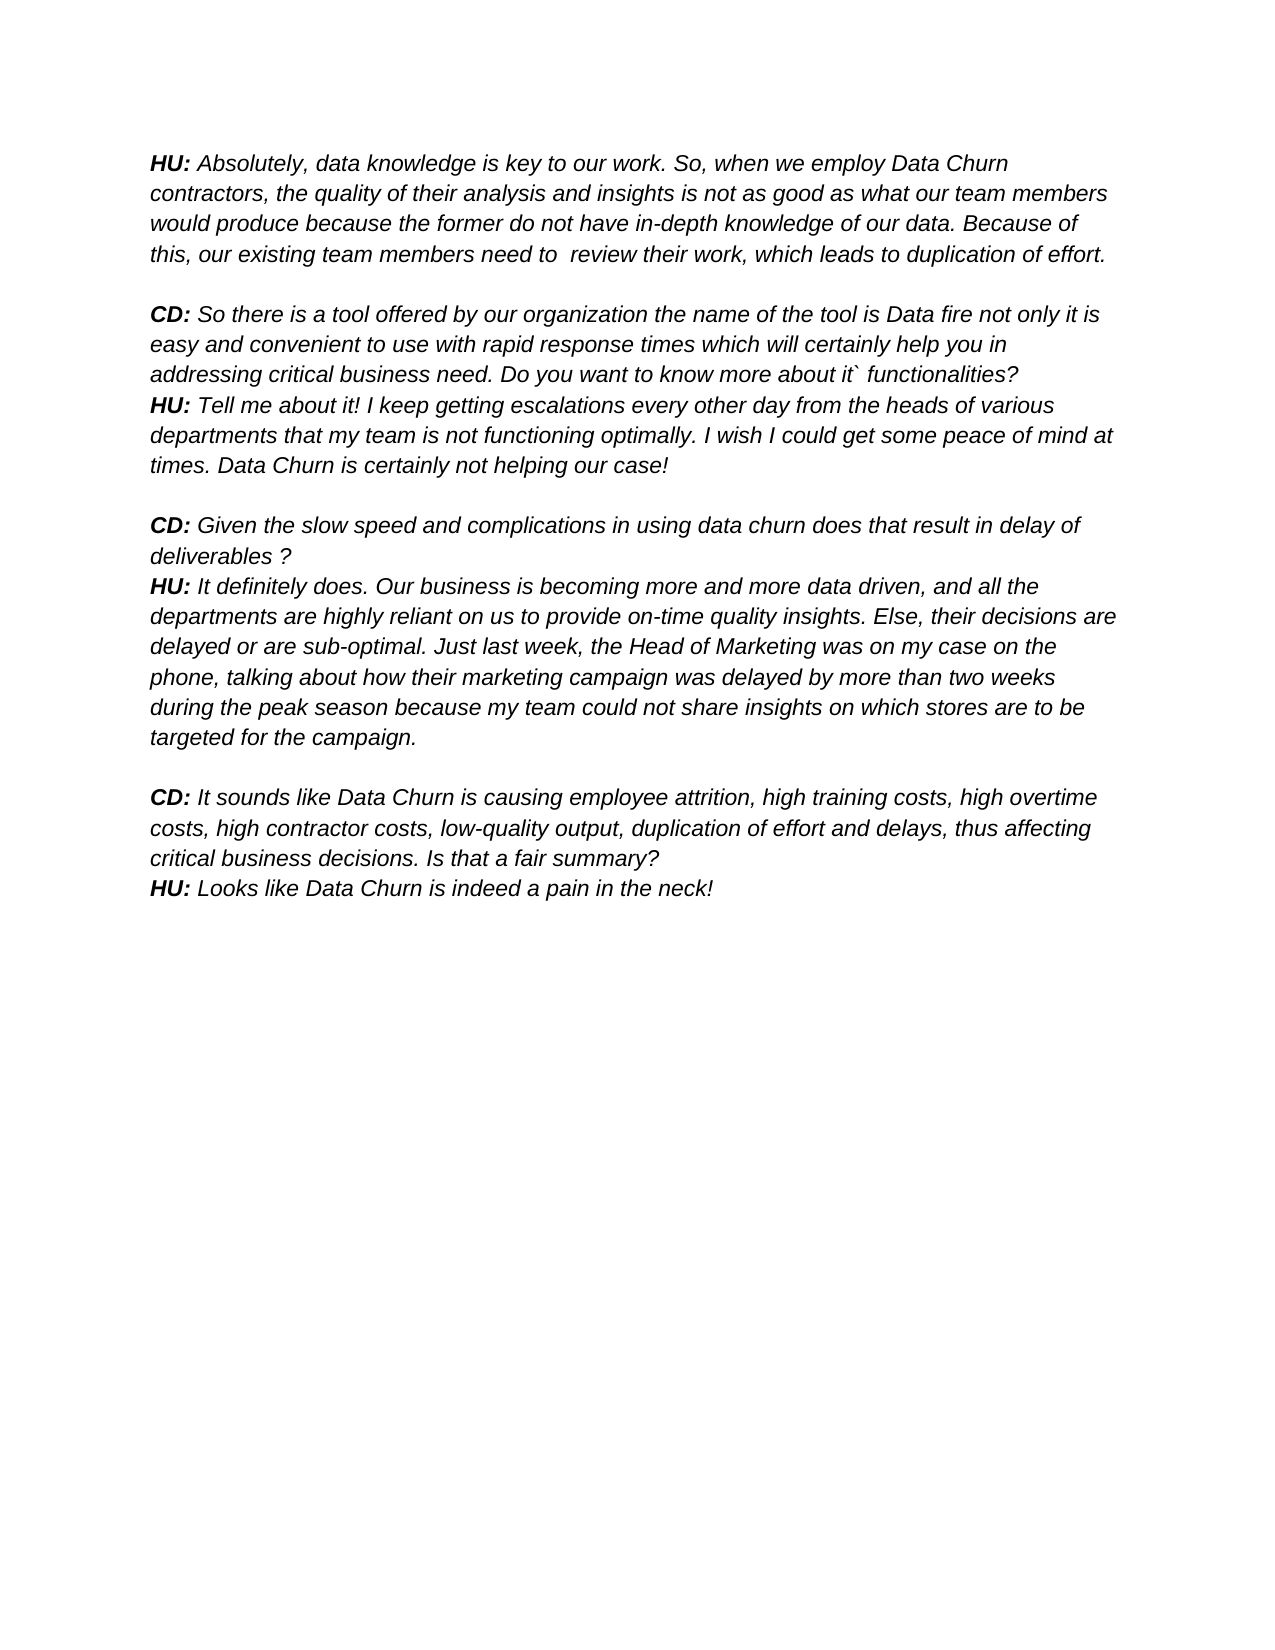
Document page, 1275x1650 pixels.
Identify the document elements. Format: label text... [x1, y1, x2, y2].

text CD: It sounds like Data Churn is causing employee attrition, high training costs, high overtime costs, high contractor costs, low-quality output, duplication of effort and delays, thus affecting critical business decisions. Is that a fair summary? [150, 784, 1125, 871]
text HU: Looks like Data Churn is indeed a pain in the neck! [150, 875, 1125, 901]
text HU: Tell me about it! I keep getting escalations every other day from the heads of various departments that my team is not functioning optimally. I wish I could get some peace of mind at times. Data Churn is certainly not helping our case! [150, 392, 1125, 478]
text CD: So there is a tool offered by our organization the name of the tool is Data fire not only it is easy and convenient to use with rapid response times which will certainly help you in addressing critical business need. Do you want to know more about it` functionalities? [150, 301, 1125, 388]
text CD: Given the slow speed and complications in using data churn does that result in delay of deliverables ? [150, 512, 1125, 569]
text HU: Absolutely, data knowledge is key to our work. So, when we employ Data Churn contractors, the quality of their analysis and insights is not as good as what our team members would produce because the former do not have in-depth knowledge of our data. Because of this, our existing team members need to review their work, which leads to duplication of effort. [150, 150, 1125, 267]
text HU: It definitely does. Our business is becoming more and more data driven, and all the departments are highly reliant on us to provide on-time quality insights. Else, their decisions are delayed or are sub-optimal. Just last week, the Head of Marketing was on my case on the phone, talking about how their marketing campaign was delayed by more than two weeks during the peak season because my team could not share insights on which stores are to be targeted for the campaign. [150, 573, 1125, 750]
